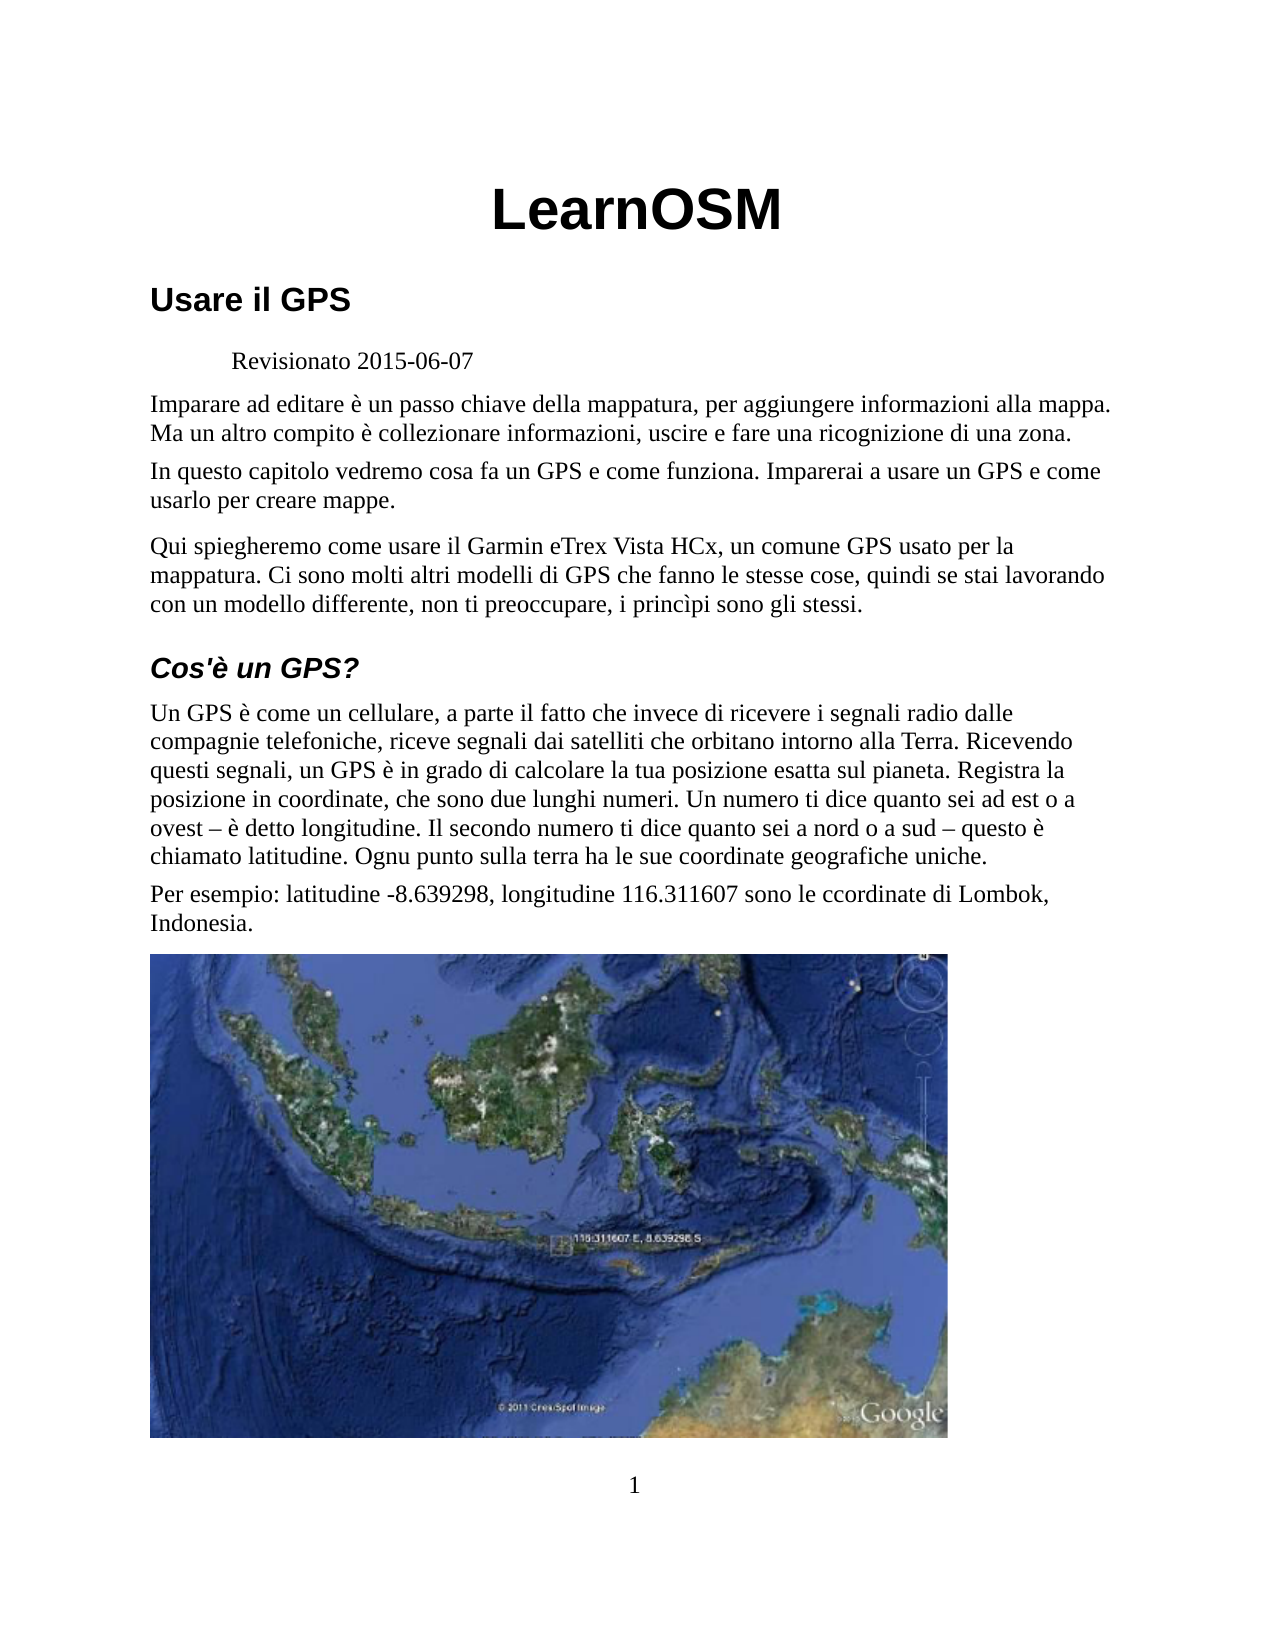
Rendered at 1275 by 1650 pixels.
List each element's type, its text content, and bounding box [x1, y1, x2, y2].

subtitle Cos'è un GPS? [150, 652, 1125, 685]
title LearnOSM [150, 175, 1125, 242]
text Per esempio: latitudine -8.639298, longitudine 116.311607 sono le ccordinate di Lombok, Indonesia. [150, 879, 1125, 937]
text Revisionato 2015-06-07 [225, 346, 1125, 374]
text Qui spiegheremo come usare il Garmin eTrex Vista HCx, un comune GPS usato per la mappatura. Ci sono molti altri modelli di GPS che fanno le stesse cose, quindi se stai lavorando con un modello differente, non ti preoccupare, i princìpi sono gli stessi. [150, 531, 1125, 618]
picture [150, 954, 948, 1438]
text In questo capitolo vedremo cosa fa un GPS e come funziona. Imparerai a usare un GPS e come usarlo per creare mappe. [150, 456, 1125, 513]
text Un GPS è come un cellulare, a parte il fatto che invece di ricevere i segnali radio dalle compagnie telefoniche, riceve segnali dai satelliti che orbitano intorno alla Terra. Ricevendo questi segnali, un GPS è in grado di calcolare la tua posizione esatta sul pianeta. Registra la posizione in coordinate, che sono due lunghi numeri. Un numero ti dice quanto sei ad est o a ovest – è detto longitudine. Il secondo numero ti dice quanto sei a nord o a sud – questo è chiamato latitudine. Ognu punto sulla terra ha le sue coordinate geografiche uniche. [150, 698, 1125, 870]
subtitle Usare il GPS [150, 279, 1125, 318]
text Imparare ad editare è un passo chiave della mappatura, per aggiungere informazioni alla mappa. Ma un altro compito è collezionare informazioni, uscire e fare una ricognizione di una zona. [150, 389, 1125, 447]
